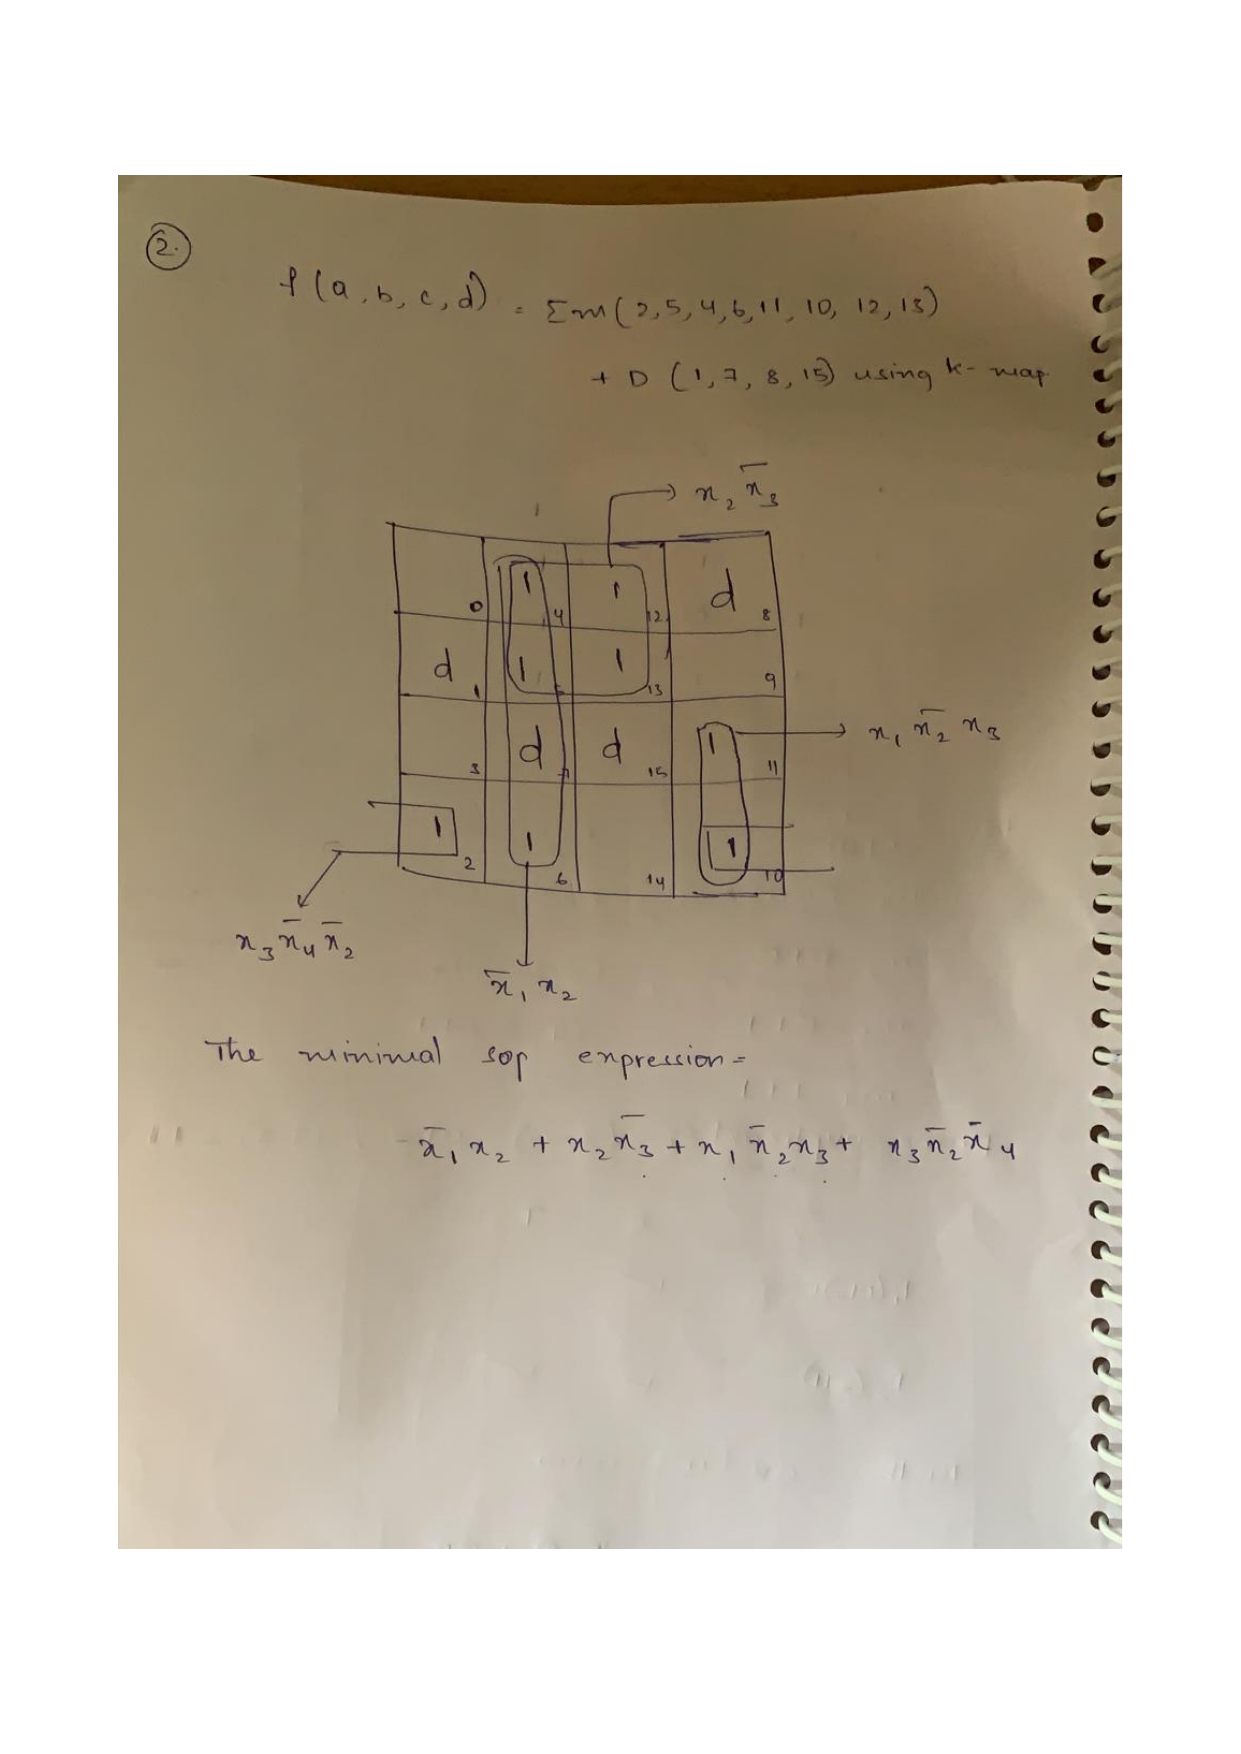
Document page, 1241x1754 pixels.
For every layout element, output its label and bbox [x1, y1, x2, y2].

picture [118, 175, 1123, 1549]
